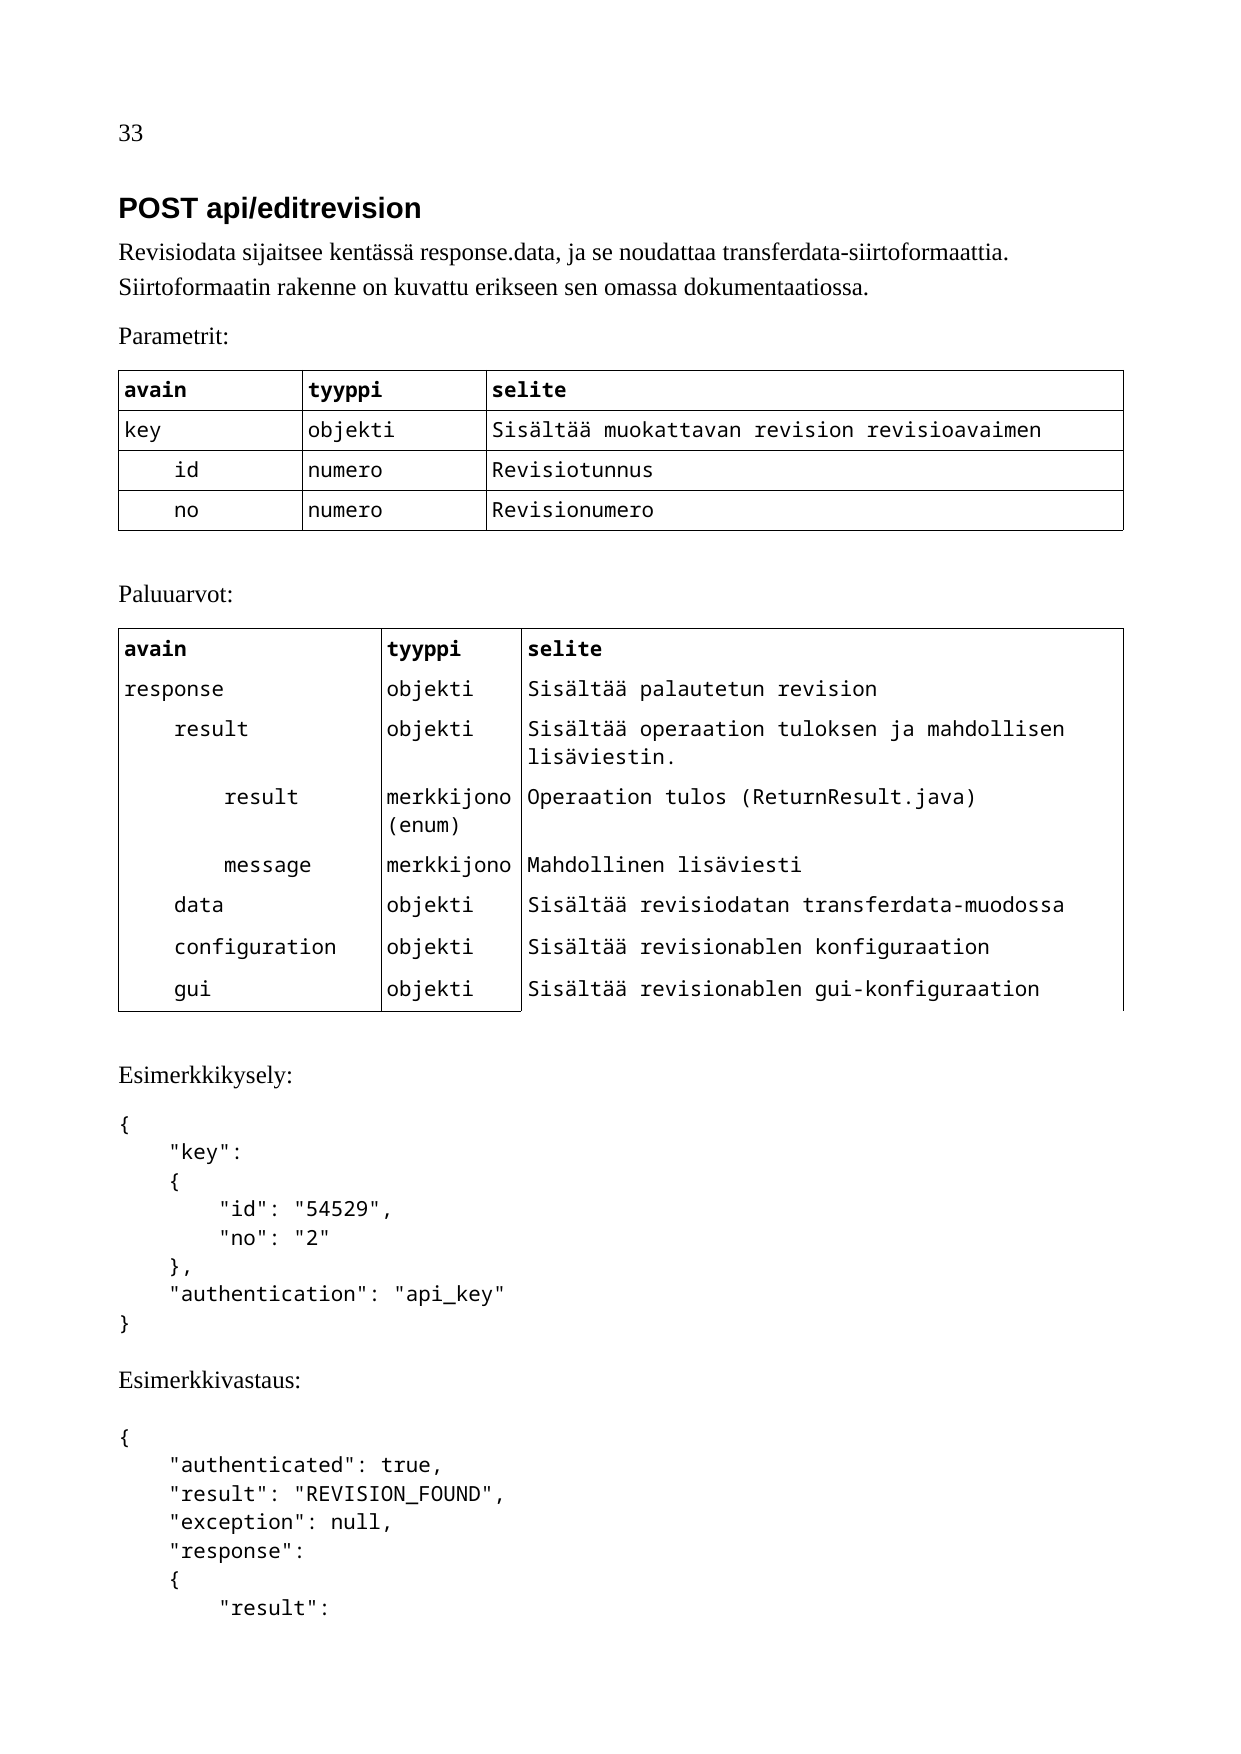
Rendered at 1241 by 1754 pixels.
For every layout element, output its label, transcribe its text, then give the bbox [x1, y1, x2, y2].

text "authentication": "api_key" [118, 1279, 1122, 1308]
table_cell Sisältää revisionablen gui-konfiguraation [522, 969, 1123, 1011]
table_header avain [119, 371, 302, 410]
text } [118, 1308, 1122, 1336]
table_cell configuration [119, 927, 381, 969]
text Esimerkkikysely: [118, 1060, 1122, 1089]
table_cell objekti [382, 668, 521, 708]
table_cell merkkijono [382, 845, 521, 884]
table_cell Revisionumero [487, 491, 1123, 530]
table_cell response [119, 668, 381, 708]
table_cell Mahdollinen lisäviesti [522, 845, 1123, 884]
text Esimerkkivastaus: [118, 1365, 1122, 1394]
text "key": [118, 1137, 1122, 1166]
table_cell objekti [382, 885, 521, 927]
table_header tyyppi [382, 629, 521, 668]
table_cell Sisältää revisionablen konfiguraation [522, 927, 1123, 969]
table_cell objekti [303, 411, 486, 450]
text { [118, 1422, 1122, 1451]
table_cell Sisältää palautetun revision [522, 668, 1123, 708]
table_cell message [119, 845, 381, 884]
text "authenticated": true, [118, 1451, 1122, 1479]
table_cell Sisältää revisiodatan transferdata-muodossa [522, 885, 1123, 927]
table_cell id [119, 451, 302, 490]
table_cell Revisiotunnus [487, 451, 1123, 490]
table_header selite [487, 371, 1123, 410]
table_cell Operaation tulos (ReturnResult.java) [522, 776, 1123, 844]
table_cell Sisältää muokattavan revision revisioavaimen [487, 411, 1123, 450]
text "response": [118, 1536, 1122, 1564]
table_header avain [119, 629, 381, 668]
table_cell objekti [382, 969, 521, 1011]
table_cell result [119, 708, 381, 776]
text Paluuarvot: [118, 579, 1122, 608]
table_cell numero [303, 451, 486, 490]
table_cell merkkijono (enum) [382, 776, 521, 844]
text { [118, 1564, 1122, 1593]
text Revisiodata sijaitsee kentässä response.data, ja se noudattaa transferdata-siirtoformaattia. Siirtoformaatin rakenne on kuvattu erikseen sen omassa dokumentaatiossa. [118, 237, 1122, 300]
table_header selite [522, 629, 1123, 668]
text { [118, 1166, 1122, 1194]
table_cell numero [303, 491, 486, 530]
text "result": [118, 1593, 1122, 1621]
text "no": "2" [118, 1223, 1122, 1251]
text Parametrit: [118, 321, 1122, 349]
text }, [118, 1251, 1122, 1279]
text "id": "54529", [118, 1194, 1122, 1223]
text { [118, 1109, 1122, 1137]
table_cell objekti [382, 927, 521, 969]
text "result": "REVISION_FOUND", [118, 1479, 1122, 1507]
table_header tyyppi [303, 371, 486, 410]
table_cell Sisältää operaation tuloksen ja mahdollisen lisäviestin. [522, 708, 1123, 776]
table_cell gui [119, 969, 381, 1011]
table_cell no [119, 491, 302, 530]
text "exception": null, [118, 1507, 1122, 1536]
table_cell objekti [382, 708, 521, 776]
table_cell result [119, 776, 381, 844]
subtitle POST api/editrevision [118, 191, 1122, 225]
table_cell data [119, 885, 381, 927]
table_cell key [119, 411, 302, 450]
